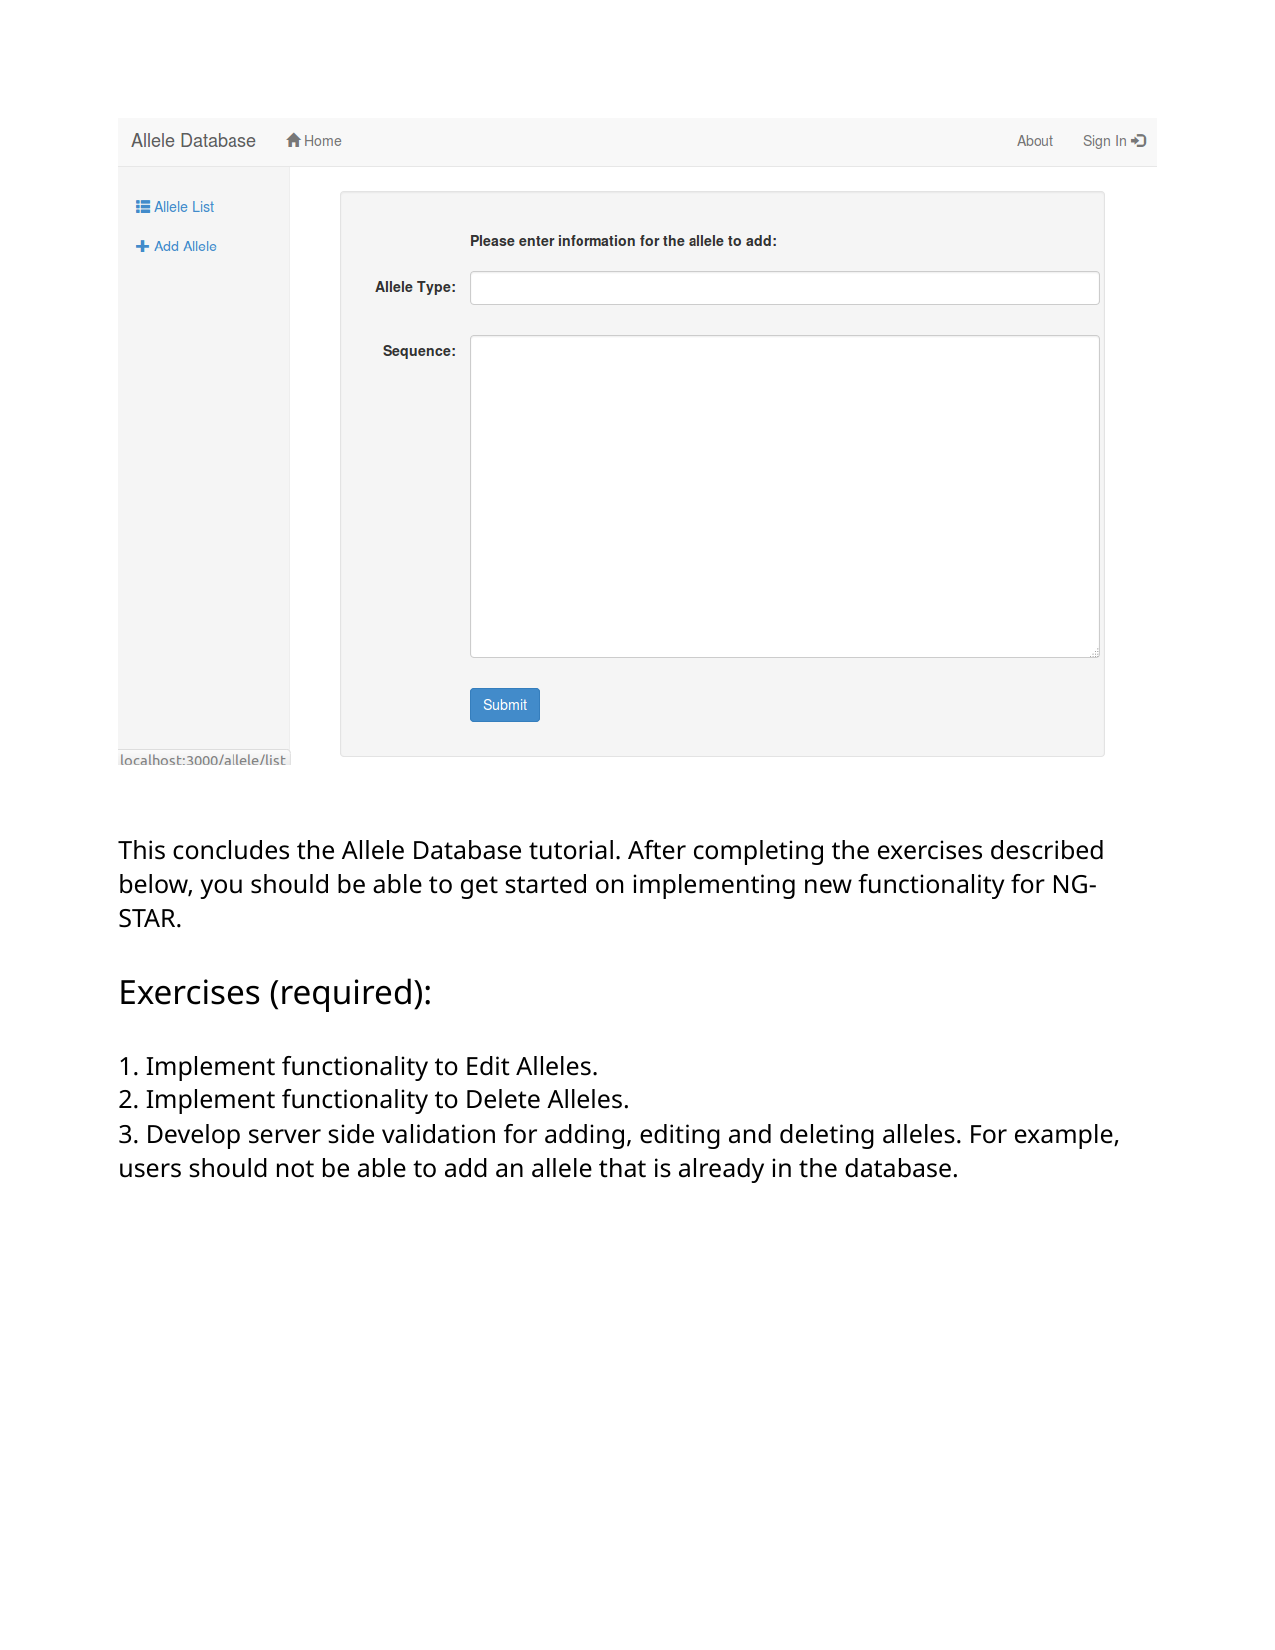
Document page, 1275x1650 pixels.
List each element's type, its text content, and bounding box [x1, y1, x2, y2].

text 1. Implement functionality to Edit Alleles. [118, 1048, 1157, 1082]
text Exercises (required): [118, 969, 1157, 1014]
text 3. Develop server side validation for adding, editing and deleting alleles. For example, users should not be able to add an allele that is already in the database. [118, 1116, 1157, 1184]
picture [118, 118, 1157, 765]
text 2. Implement functionality to Delete Alleles. [118, 1082, 1157, 1116]
text This concludes the Allele Database tutorial. After completing the exercises described below, you should be able to get started on implementing new functionality for NG-STAR. [118, 832, 1157, 934]
